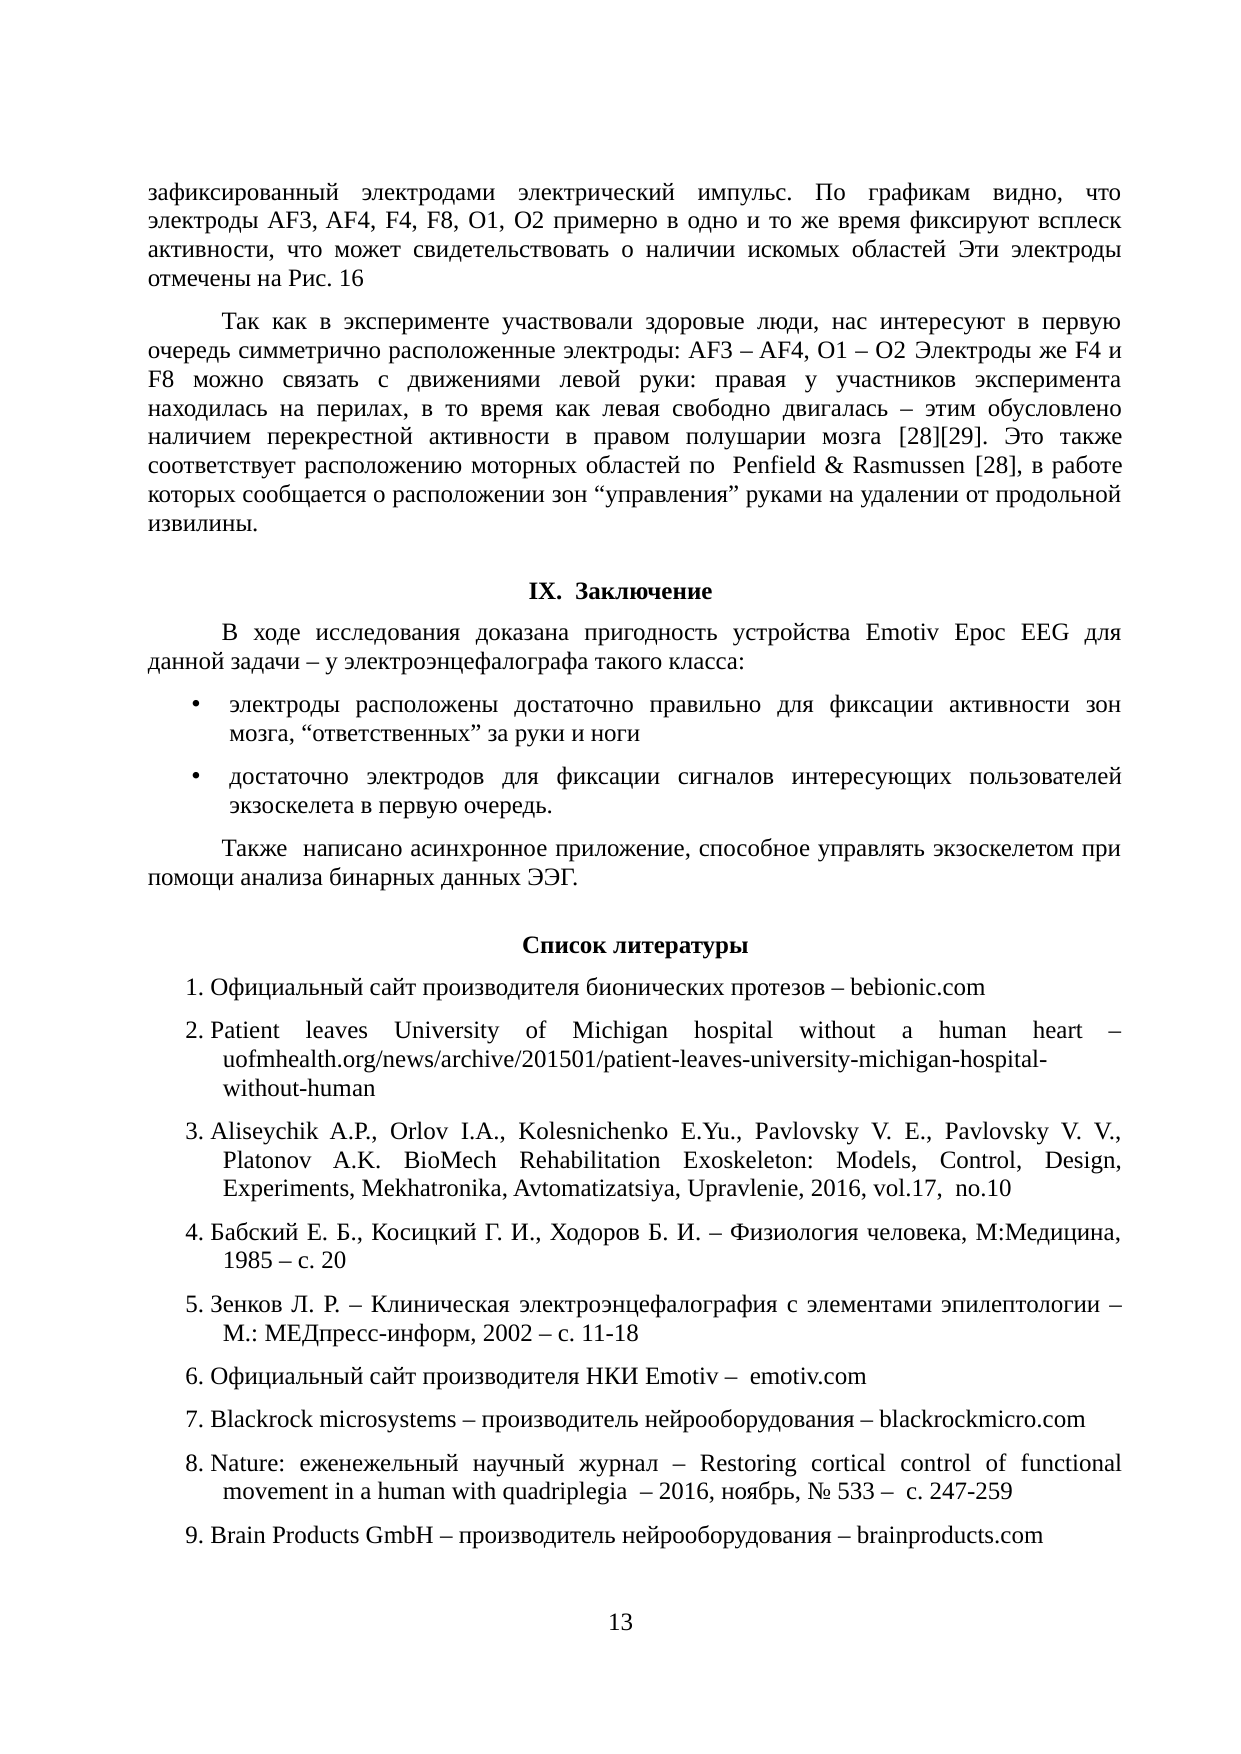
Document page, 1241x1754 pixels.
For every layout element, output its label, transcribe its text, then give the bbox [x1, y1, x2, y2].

text В ходе исследования доказана пригодность устройства Emotiv Epoc EEG для данной задачи – у электроэнцефалографа такого класса: [148, 617, 1122, 675]
text Так как в эксперименте участвовали здоровые люди, нас интересуют в первую очередь симметрично расположенные электроды: AF3 – AF4, O1 – O2 Электроды же F4 и F8 можно связать с движениями левой руки: правая у участников эксперимента находилась на перилах, в то время как левая свободно двигалась – этим обусловлено наличием перекрестной активности в правом полушарии мозга [28][29]. Это также соответствует расположению моторных областей по Penfield & Rasmussen [28], в работе которых сообщается о расположении зон “управления” руками на удалении от продольной извилины. [148, 306, 1122, 536]
list Aliseychik A.P., Orlov I.A., Kolesnichenko E.Yu., Pavlovsky V. E., Pavlovsky V. V., Platonov A.K. BioMech Rehabilitation Exoskeleton: Models, Control, Design, Experiments, Mekhatronika, Avtomatizatsiya, Upravlenie, 2016, vol.17, no.10 [185, 1116, 1122, 1202]
list Официальный сайт производителя бионических протезов – bebionic.com [185, 972, 1122, 1001]
subtitle Список литературы [118, 931, 1122, 959]
list Официальный сайт производителя НКИ Emotiv – emotiv.com [185, 1361, 1122, 1390]
text Также написано асинхронное приложение, способное управлять экзоскелетом при помощи анализа бинарных данных ЭЭГ. [148, 833, 1122, 891]
list Brain Products GmbH – производитель нейрооборудования – brainproducts.com [185, 1520, 1122, 1548]
text зафиксированный электродами электрический импульс. По графикам видно, что электроды AF3, AF4, F4, F8, O1, O2 примерно в одно и то же время фиксируют всплеск активности, что может свидетельствовать о наличии искомых областей Эти электроды отмечены на Рис. 16 [148, 177, 1122, 292]
subtitle Заключение [118, 576, 1122, 605]
list электроды расположены достаточно правильно для фиксации активности зон мозга, “ответственных” за руки и ноги [192, 689, 1122, 747]
list Blackrock microsystems – производитель нейрооборудования – blackrockmicro.com [185, 1404, 1122, 1433]
list Nature: еженежельный научный журнал – Restoring cortical control of functional movement in a human with quadriplegia – 2016, ноябрь, № 533 – с. 247-259 [185, 1448, 1122, 1505]
list Бабский Е. Б., Косицкий Г. И., Ходоров Б. И. – Физиология человека, М:Медицина, 1985 – c. 20 [185, 1217, 1122, 1274]
list Patient leaves University of Michigan hospital without a human heart – uofmhealth.org/news/archive/201501/patient-leaves-university-michigan-hospital-without-human [185, 1015, 1122, 1101]
list Зенков Л. Р. – Клиническая электроэнцефалография с элементами эпилептологии – М.: МЕДпресс-информ, 2002 – с. 11-18 [185, 1289, 1122, 1346]
list достаточно электродов для фиксации сигналов интересующих пользователей экзоскелета в первую очередь. [192, 761, 1122, 819]
